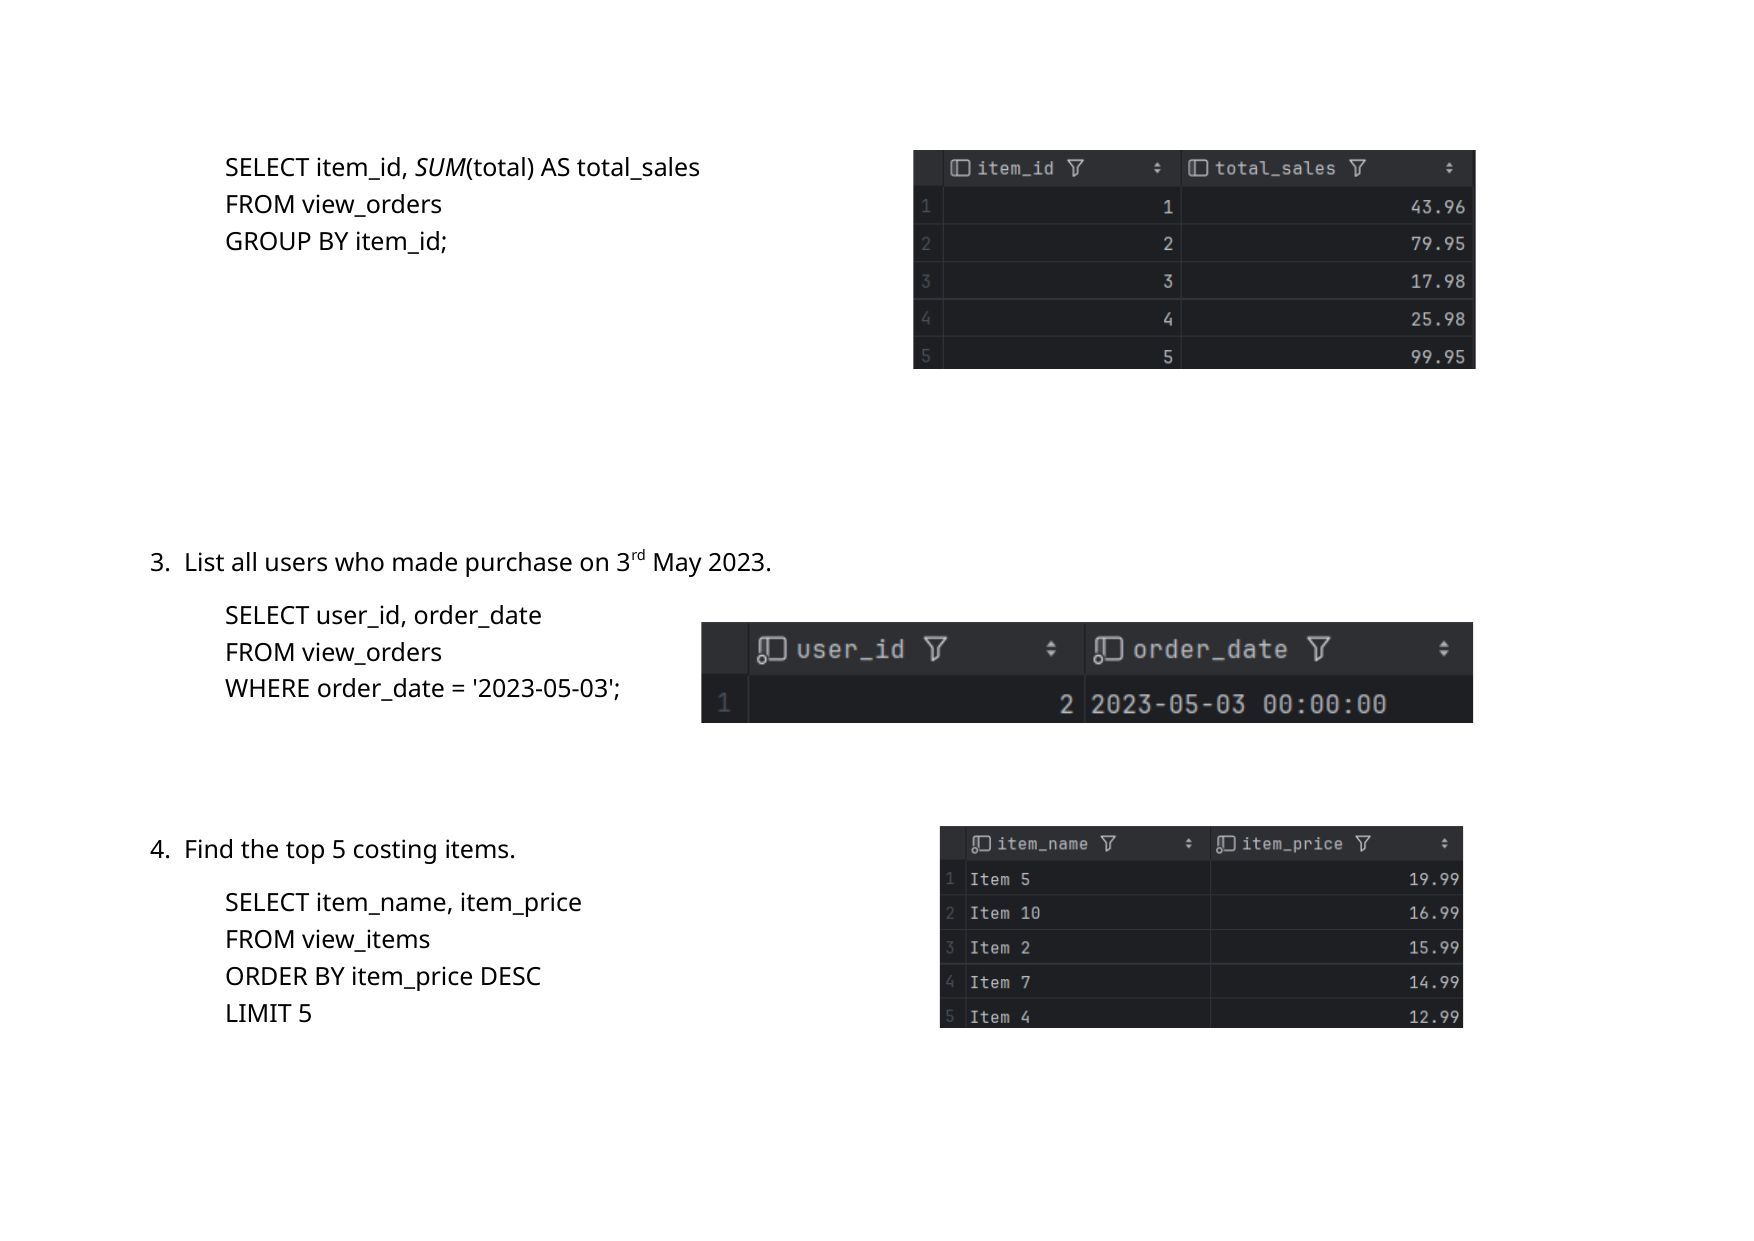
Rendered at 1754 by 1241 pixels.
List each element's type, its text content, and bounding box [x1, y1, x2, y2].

text [1464, 831, 1604, 866]
picture [701, 622, 1474, 723]
text [1476, 150, 1604, 258]
text 4. Find the top 5 costing items. [150, 831, 939, 866]
text SELECT user_id, order_date FROM view_orders WHERE order_date = '2023-05-03'; [150, 598, 1604, 705]
text SELECT item_name, item_price FROM view_items ORDER BY item_price DESC LIMIT 5 [150, 885, 1604, 1029]
text 3. List all users who made purchase on 3rd May 2023. [150, 544, 1604, 578]
picture [939, 826, 1464, 1028]
picture [913, 150, 1476, 369]
text SELECT item_id, SUM(total) AS total_sales FROM view_orders GROUP BY item_id; [150, 150, 913, 258]
